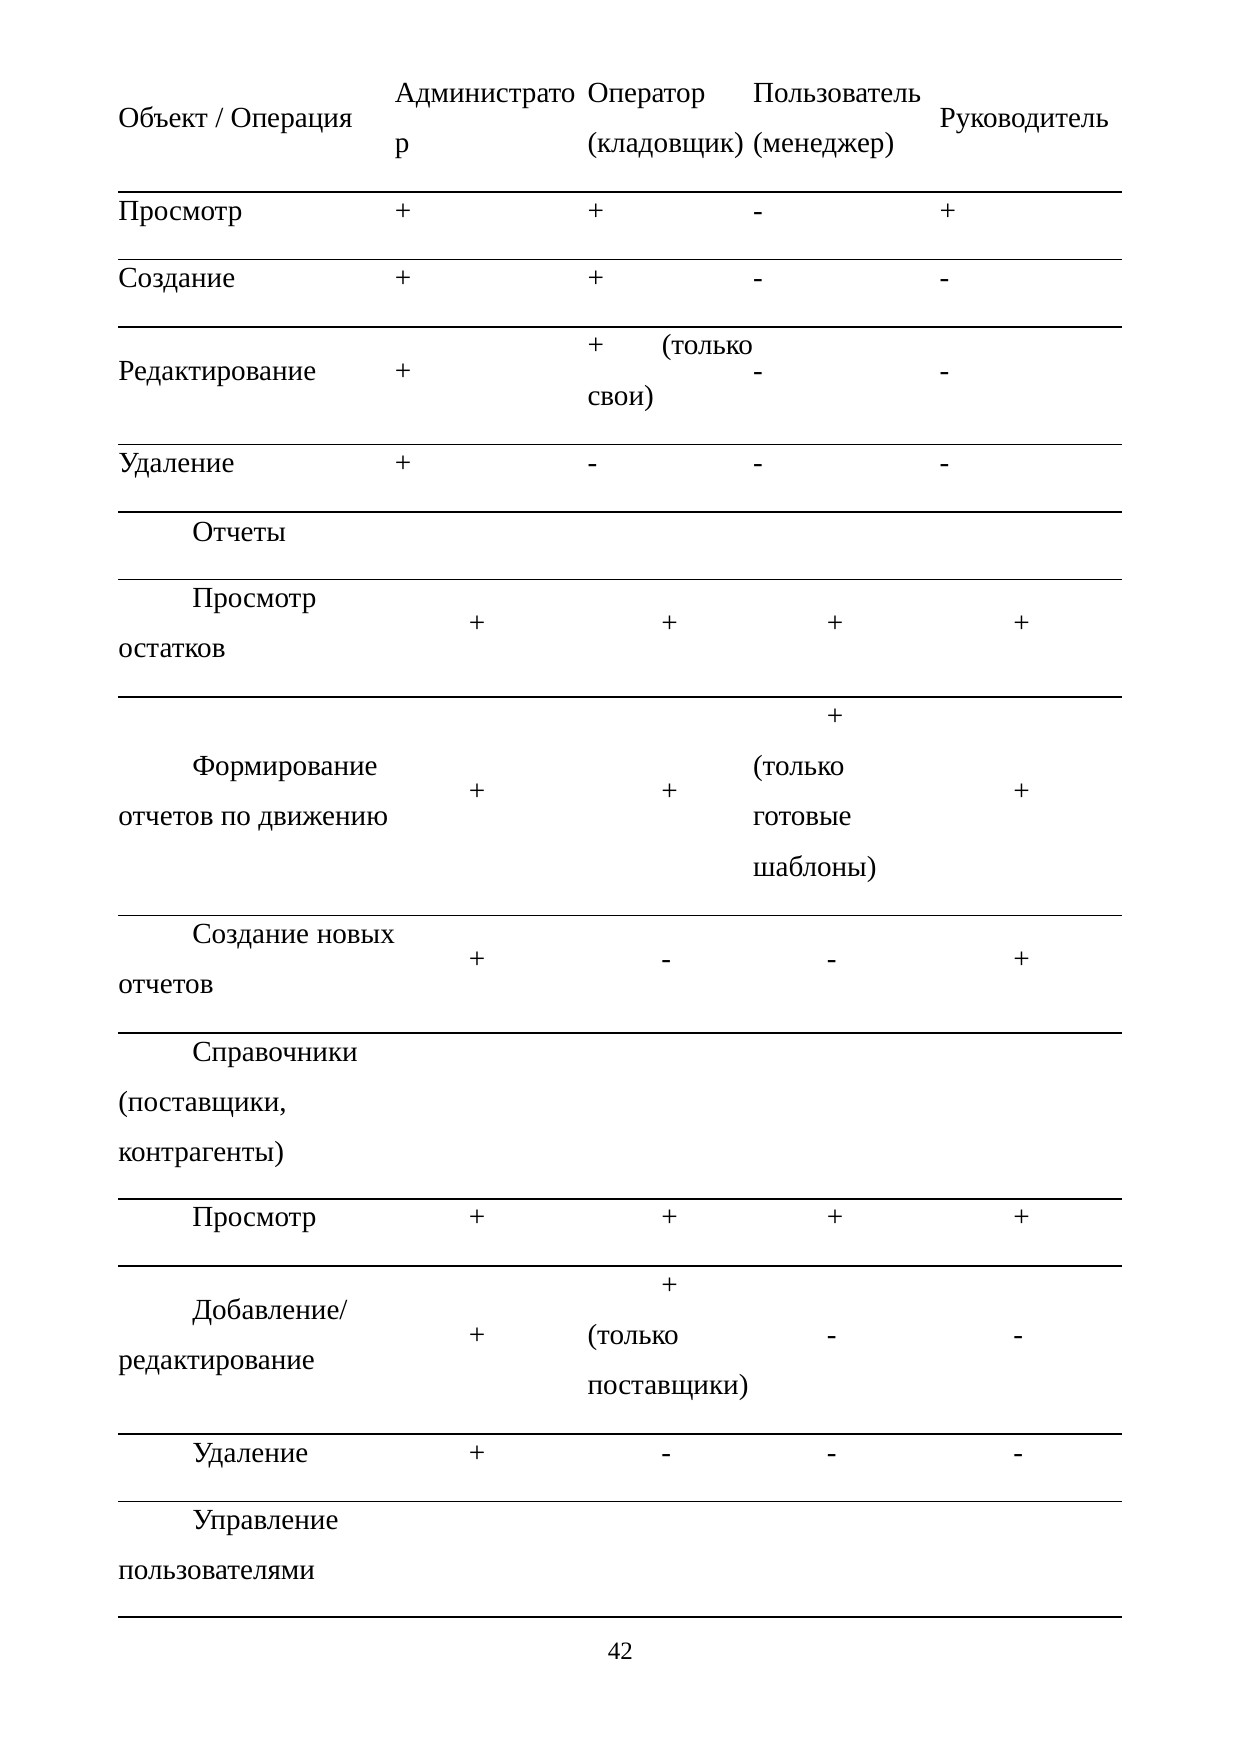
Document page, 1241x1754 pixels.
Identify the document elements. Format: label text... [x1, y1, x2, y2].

table_cell + [395, 698, 587, 914]
table_cell + [395, 328, 587, 444]
table_header Оператор (кладовщик) [587, 75, 753, 191]
table_cell + [395, 1435, 587, 1501]
table_cell Справочники (поставщики, контрагенты) [118, 1034, 394, 1198]
table_cell + (только свои) [587, 328, 753, 444]
table_cell - [939, 1435, 1122, 1501]
table_cell + [395, 916, 587, 1032]
table_cell [395, 1502, 587, 1616]
table_cell Редактирование [118, 328, 394, 444]
table_cell - [753, 916, 939, 1032]
table_cell + [587, 193, 753, 258]
table_cell Создание [118, 260, 394, 326]
table_cell - [753, 1267, 939, 1433]
table_cell + [753, 1200, 939, 1265]
table_cell [587, 513, 753, 578]
table_cell [939, 513, 1122, 578]
table_cell + [939, 698, 1122, 914]
table_cell + [587, 580, 753, 696]
table_cell - [753, 260, 939, 326]
table_cell Просмотр [118, 193, 394, 258]
table_cell + [587, 260, 753, 326]
table_cell + [395, 260, 587, 326]
table_cell [753, 1034, 939, 1198]
table_cell + [939, 1200, 1122, 1265]
table_cell + (только готовые шаблоны) [753, 698, 939, 914]
table_header Объект / Операция [118, 75, 394, 191]
table_header Администратор [395, 75, 587, 191]
table_cell [939, 1502, 1122, 1616]
table_cell + [395, 1200, 587, 1265]
table_cell Просмотр остатков [118, 580, 394, 696]
table_cell Отчеты [118, 513, 394, 578]
table_cell Удаление [118, 1435, 394, 1501]
table_cell Формирование отчетов по движению [118, 698, 394, 914]
table_cell - [587, 445, 753, 511]
table_cell Просмотр [118, 1200, 394, 1265]
table_cell Удаление [118, 445, 394, 511]
table_cell Создание новых отчетов [118, 916, 394, 1032]
table_cell + [395, 580, 587, 696]
table_cell - [587, 1435, 753, 1501]
table_cell + (только поставщики) [587, 1267, 753, 1433]
table_cell [395, 513, 587, 578]
table_cell + [395, 1267, 587, 1433]
table_cell - [939, 1267, 1122, 1433]
table_cell [939, 1034, 1122, 1198]
table_cell + [939, 193, 1122, 258]
table_cell - [587, 916, 753, 1032]
table_cell Управление пользователями [118, 1502, 394, 1616]
table_cell + [587, 1200, 753, 1265]
table_header Пользователь (менеджер) [753, 75, 939, 191]
table_cell [587, 1034, 753, 1198]
table_cell + [939, 580, 1122, 696]
table_cell + [395, 445, 587, 511]
table_cell Добавление/редактирование [118, 1267, 394, 1433]
table_cell - [753, 1435, 939, 1501]
table_cell + [395, 193, 587, 258]
table_header Руководитель [939, 75, 1122, 191]
table_cell - [753, 445, 939, 511]
table_cell - [753, 328, 939, 444]
table_cell + [939, 916, 1122, 1032]
table_cell [753, 513, 939, 578]
table_cell - [753, 193, 939, 258]
table_cell - [939, 445, 1122, 511]
table_cell + [753, 580, 939, 696]
table_cell - [939, 260, 1122, 326]
table_cell + [587, 698, 753, 914]
table_cell [395, 1034, 587, 1198]
table_cell [753, 1502, 939, 1616]
table_cell - [939, 328, 1122, 444]
table_cell [587, 1502, 753, 1616]
